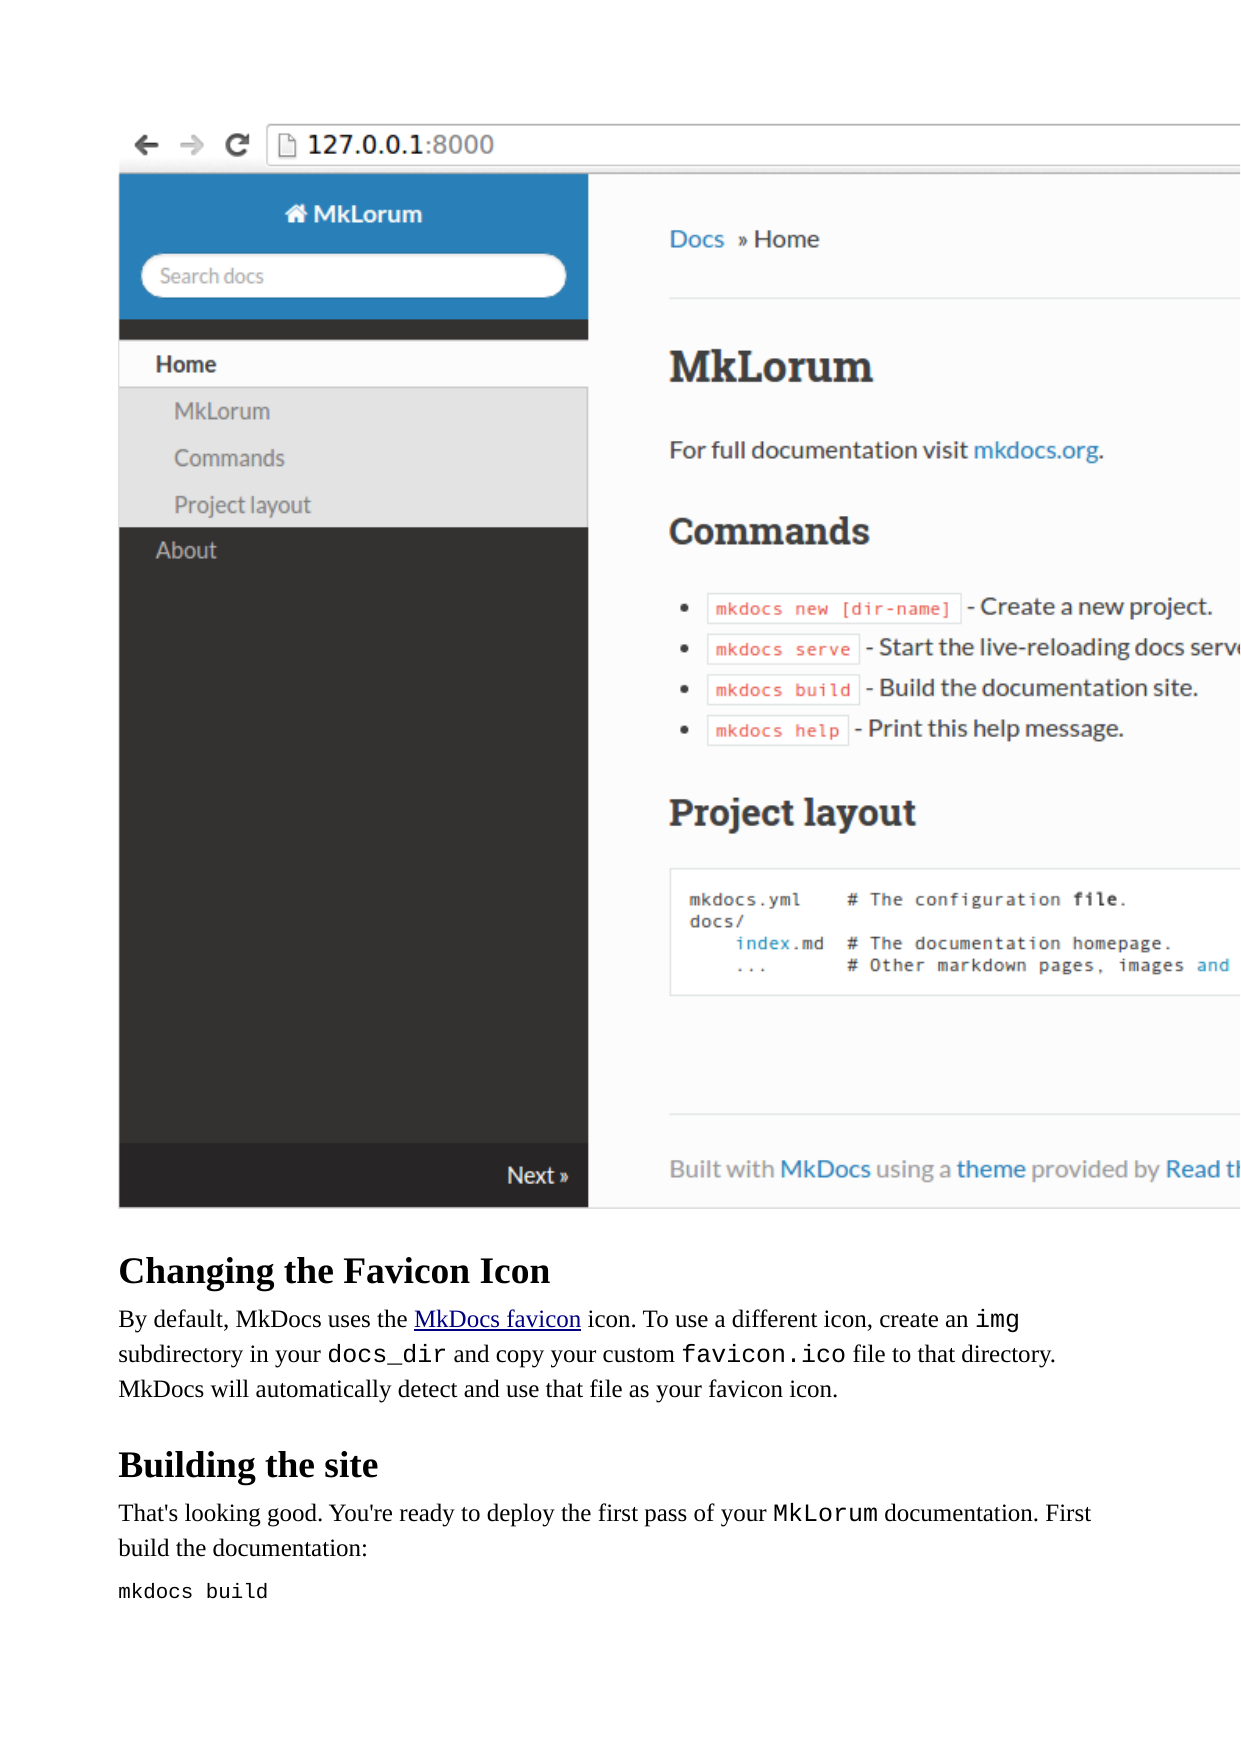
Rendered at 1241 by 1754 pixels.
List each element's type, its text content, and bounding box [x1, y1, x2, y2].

picture [118, 118, 1241, 1209]
subtitle Building the site [118, 1443, 1122, 1486]
text By default, MkDocs uses the MkDocs favicon icon. To use a different icon, create an img subdirectory in your docs_dir and copy your custom favicon.ico file to that directory. MkDocs will automatically detect and use that file as your favicon icon. [118, 1304, 1122, 1403]
subtitle Changing the Favicon Icon [118, 1248, 1122, 1292]
text That's looking good. You're ready to deploy the first pass of your MkLorum documentation. First build the documentation: [118, 1498, 1122, 1562]
text mkdocs build [118, 1581, 1122, 1605]
